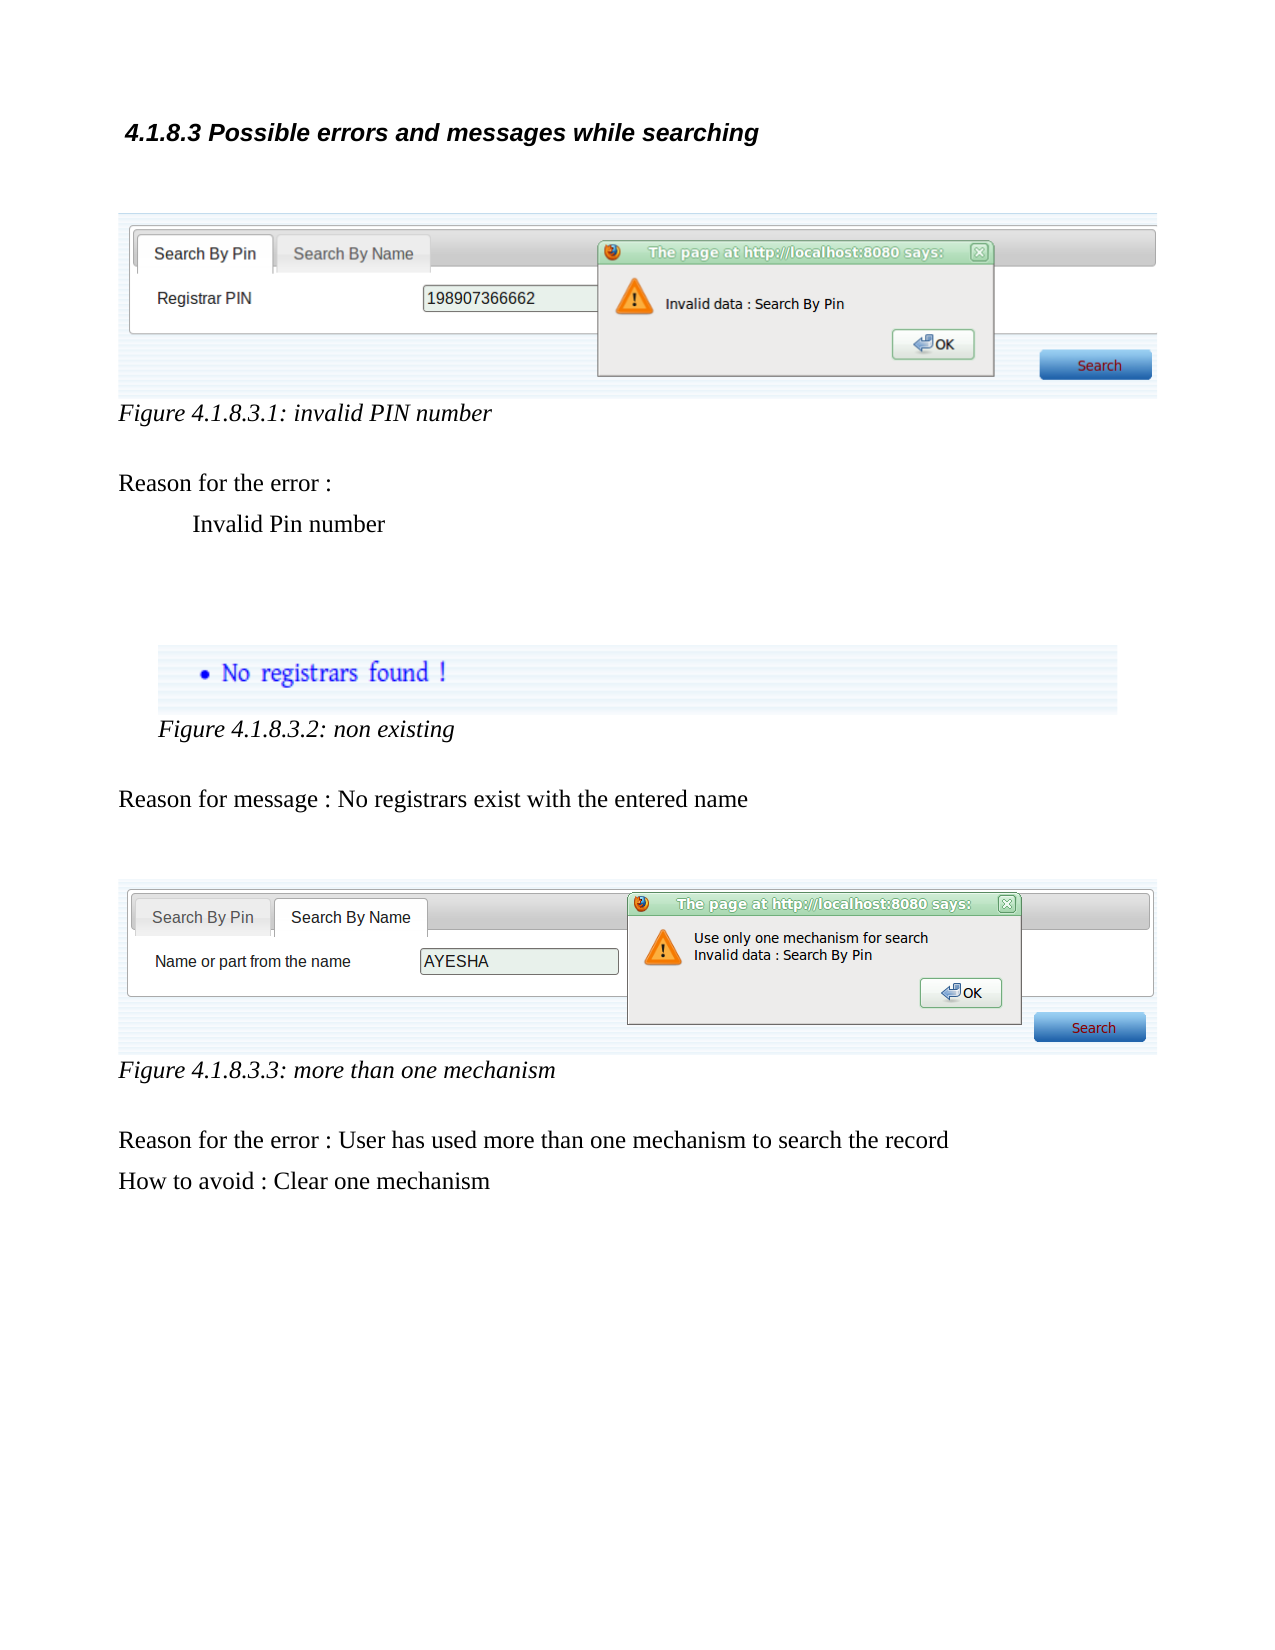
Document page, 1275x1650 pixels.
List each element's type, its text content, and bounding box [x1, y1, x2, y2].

subtitle Possible errors and messages while searching [118, 118, 1157, 147]
picture [118, 213, 1158, 399]
text Figure 4.1.8.3.1: invalid PIN number [118, 399, 1157, 427]
text Reason for message : No registrars exist with the entered name [118, 784, 1157, 813]
text Reason for the error : [118, 468, 1157, 497]
picture [118, 879, 1158, 1055]
text Figure 4.1.8.3.3: more than one mechanism [118, 1055, 1157, 1084]
text Reason for the error : User has used more than one mechanism to search the record [118, 1125, 1157, 1154]
text Invalid Pin number [118, 509, 1157, 538]
text Figure 4.1.8.3.2: non existing [158, 715, 1117, 743]
picture [158, 645, 1118, 715]
text How to avoid : Clear one mechanism [118, 1166, 1157, 1195]
